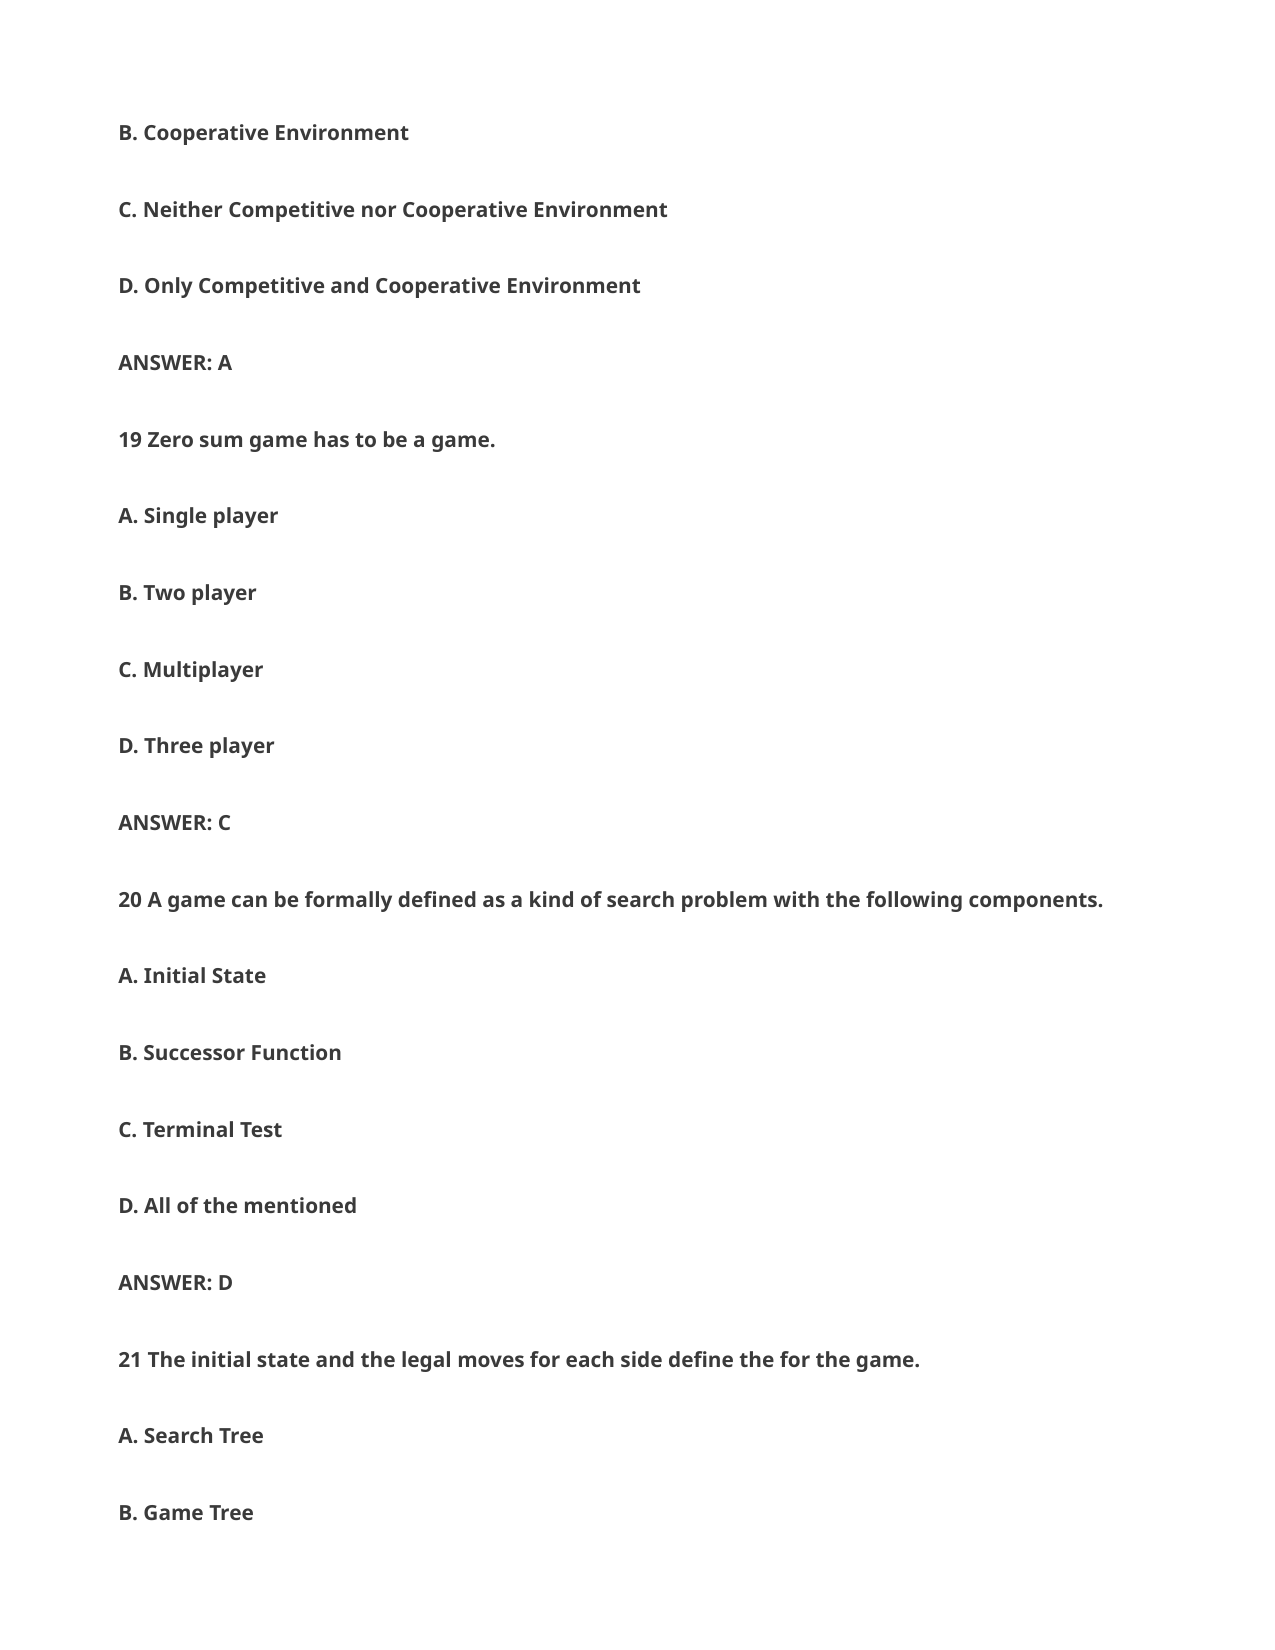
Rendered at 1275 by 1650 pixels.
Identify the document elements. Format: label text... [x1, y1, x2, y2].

subtitle 20 A game can be formally defined as a kind of search problem with the following components. [118, 885, 1157, 913]
subtitle 21 The initial state and the legal moves for each side define the for the game. [118, 1345, 1157, 1373]
subtitle ANSWER: C [118, 808, 1157, 837]
subtitle D. Only Competitive and Cooperative Environment [118, 271, 1157, 300]
subtitle B. Cooperative Environment [118, 118, 1157, 147]
subtitle C. Neither Competitive nor Cooperative Environment [118, 195, 1157, 223]
subtitle ANSWER: A [118, 348, 1157, 377]
subtitle C. Multiplayer [118, 655, 1157, 683]
subtitle B. Game Tree [118, 1498, 1157, 1527]
subtitle D. Three player [118, 731, 1157, 760]
subtitle A. Search Tree [118, 1421, 1157, 1450]
subtitle B. Successor Function [118, 1038, 1157, 1067]
subtitle B. Two player [118, 578, 1157, 607]
subtitle A. Initial State [118, 961, 1157, 990]
subtitle 19 Zero sum game has to be a game. [118, 425, 1157, 453]
subtitle D. All of the mentioned [118, 1191, 1157, 1220]
subtitle ANSWER: D [118, 1268, 1157, 1297]
subtitle A. Single player [118, 501, 1157, 530]
subtitle C. Terminal Test [118, 1115, 1157, 1143]
